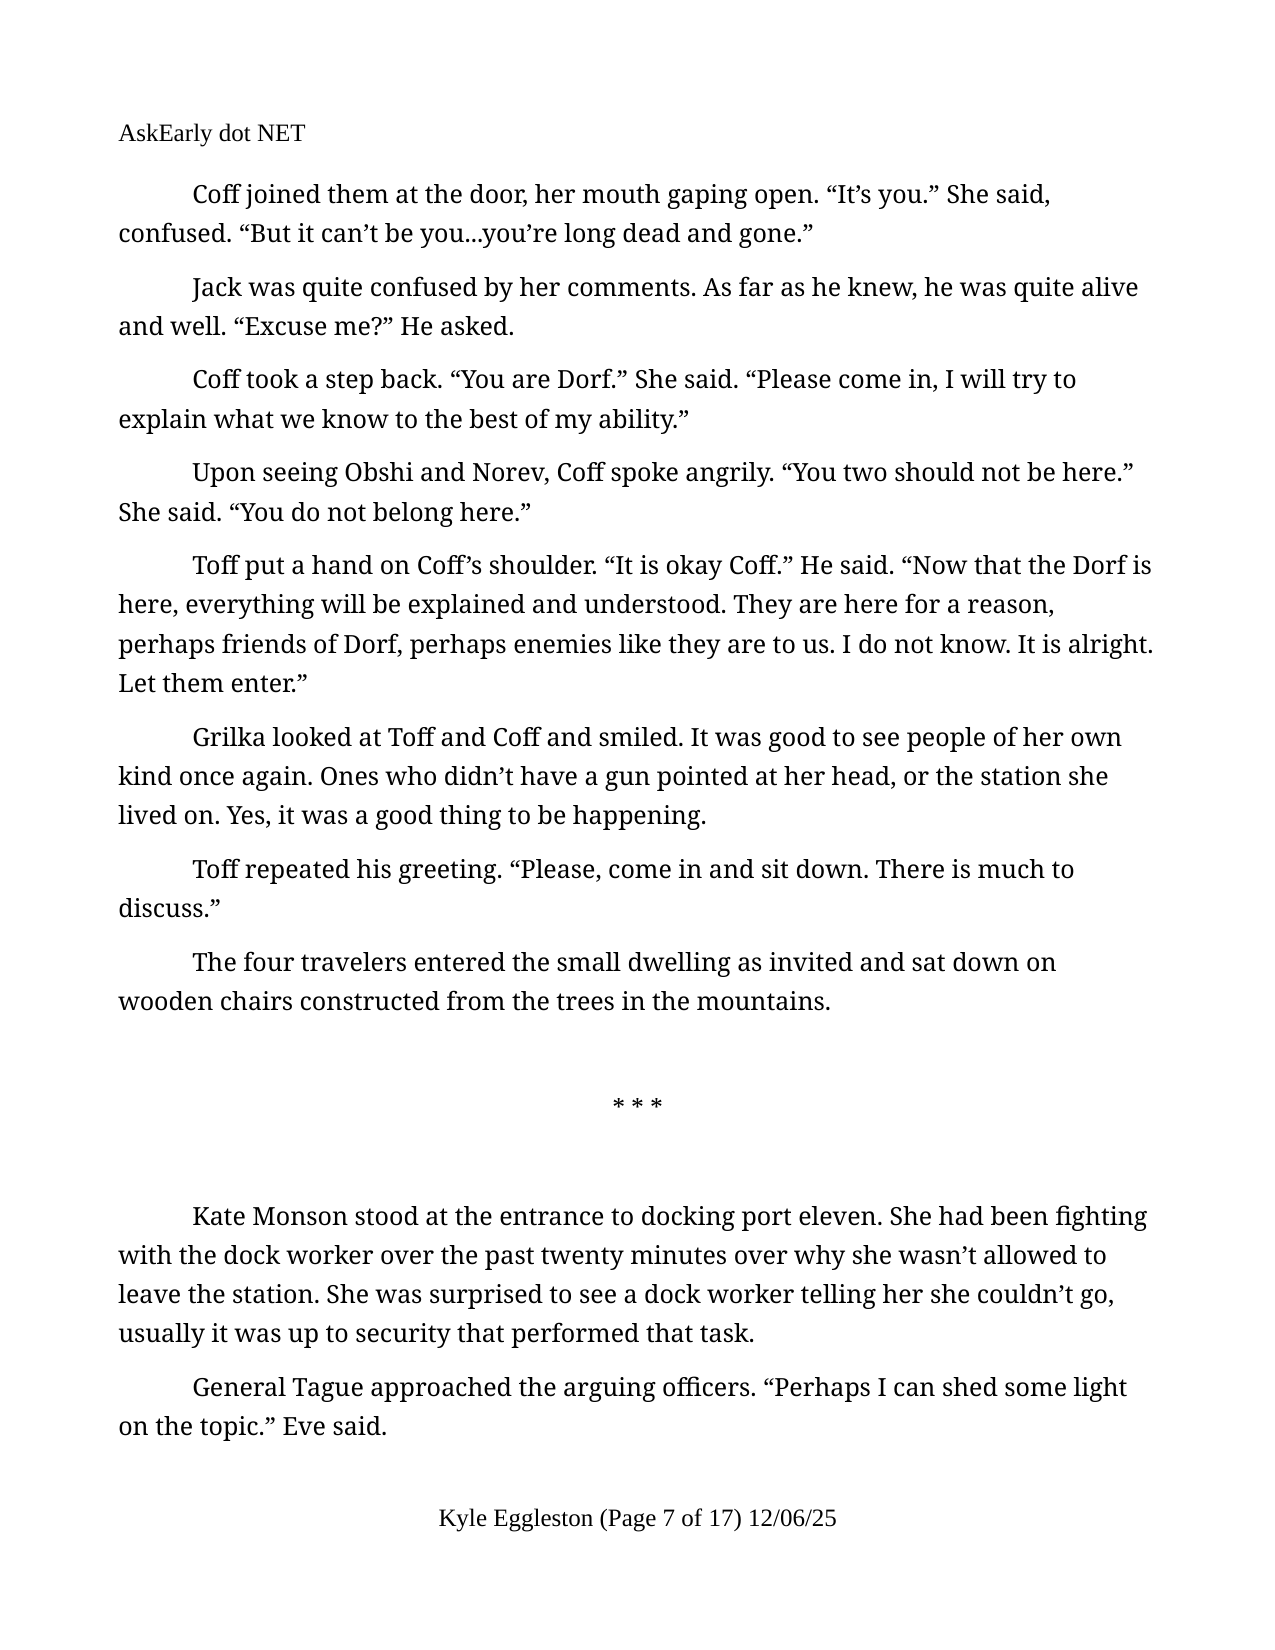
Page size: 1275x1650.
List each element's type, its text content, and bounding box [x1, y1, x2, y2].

text The four travelers entered the small dwelling as invited and sat down on wooden chairs constructed from the trees in the mountains. [118, 944, 1157, 1017]
text Kate Monson stood at the entrance to docking port eleven. She had been fighting with the dock worker over the past twenty minutes over why she wasn’t allowed to leave the station. She was surprised to see a dock worker telling her she couldn’t go, usually it was up to security that performed that task. [118, 1198, 1157, 1350]
text Jack was quite confused by her comments. As far as he knew, he was quite alive and well. “Excuse me?” He asked. [118, 269, 1157, 342]
text General Tague approached the arguing officers. “Perhaps I can shed some light on the topic.” Eve said. [118, 1370, 1157, 1443]
text Coff took a step back. “You are Dorf.” She said. “Please come in, I will try to explain what we know to the best of my ability.” [118, 362, 1157, 435]
text * * * [118, 1091, 1157, 1125]
text Grilka looked at Toff and Coff and smiled. It was good to see people of her own kind once again. Ones who didn’t have a gun pointed at her head, or the station she lived on. Yes, it was a good thing to be happening. [118, 719, 1157, 832]
text Upon seeing Obshi and Norev, Coff spoke angrily. “You two should not be here.” She said. “You do not belong here.” [118, 455, 1157, 528]
text Toff put a hand on Coff’s shoulder. “It is okay Coff.” He said. “Now that the Dorf is here, everything will be explained and understood. They are here for a reason, perhaps friends of Dorf, perhaps enemies like they are to us. I do not know. It is alright. Let them enter.” [118, 548, 1157, 699]
text Toff repeated his greeting. “Please, come in and sit down. There is much to discuss.” [118, 851, 1157, 924]
text Coff joined them at the door, her mouth gaping open. “It’s you.” She said, confused. “But it can’t be you...you’re long dead and gone.” [118, 176, 1157, 249]
